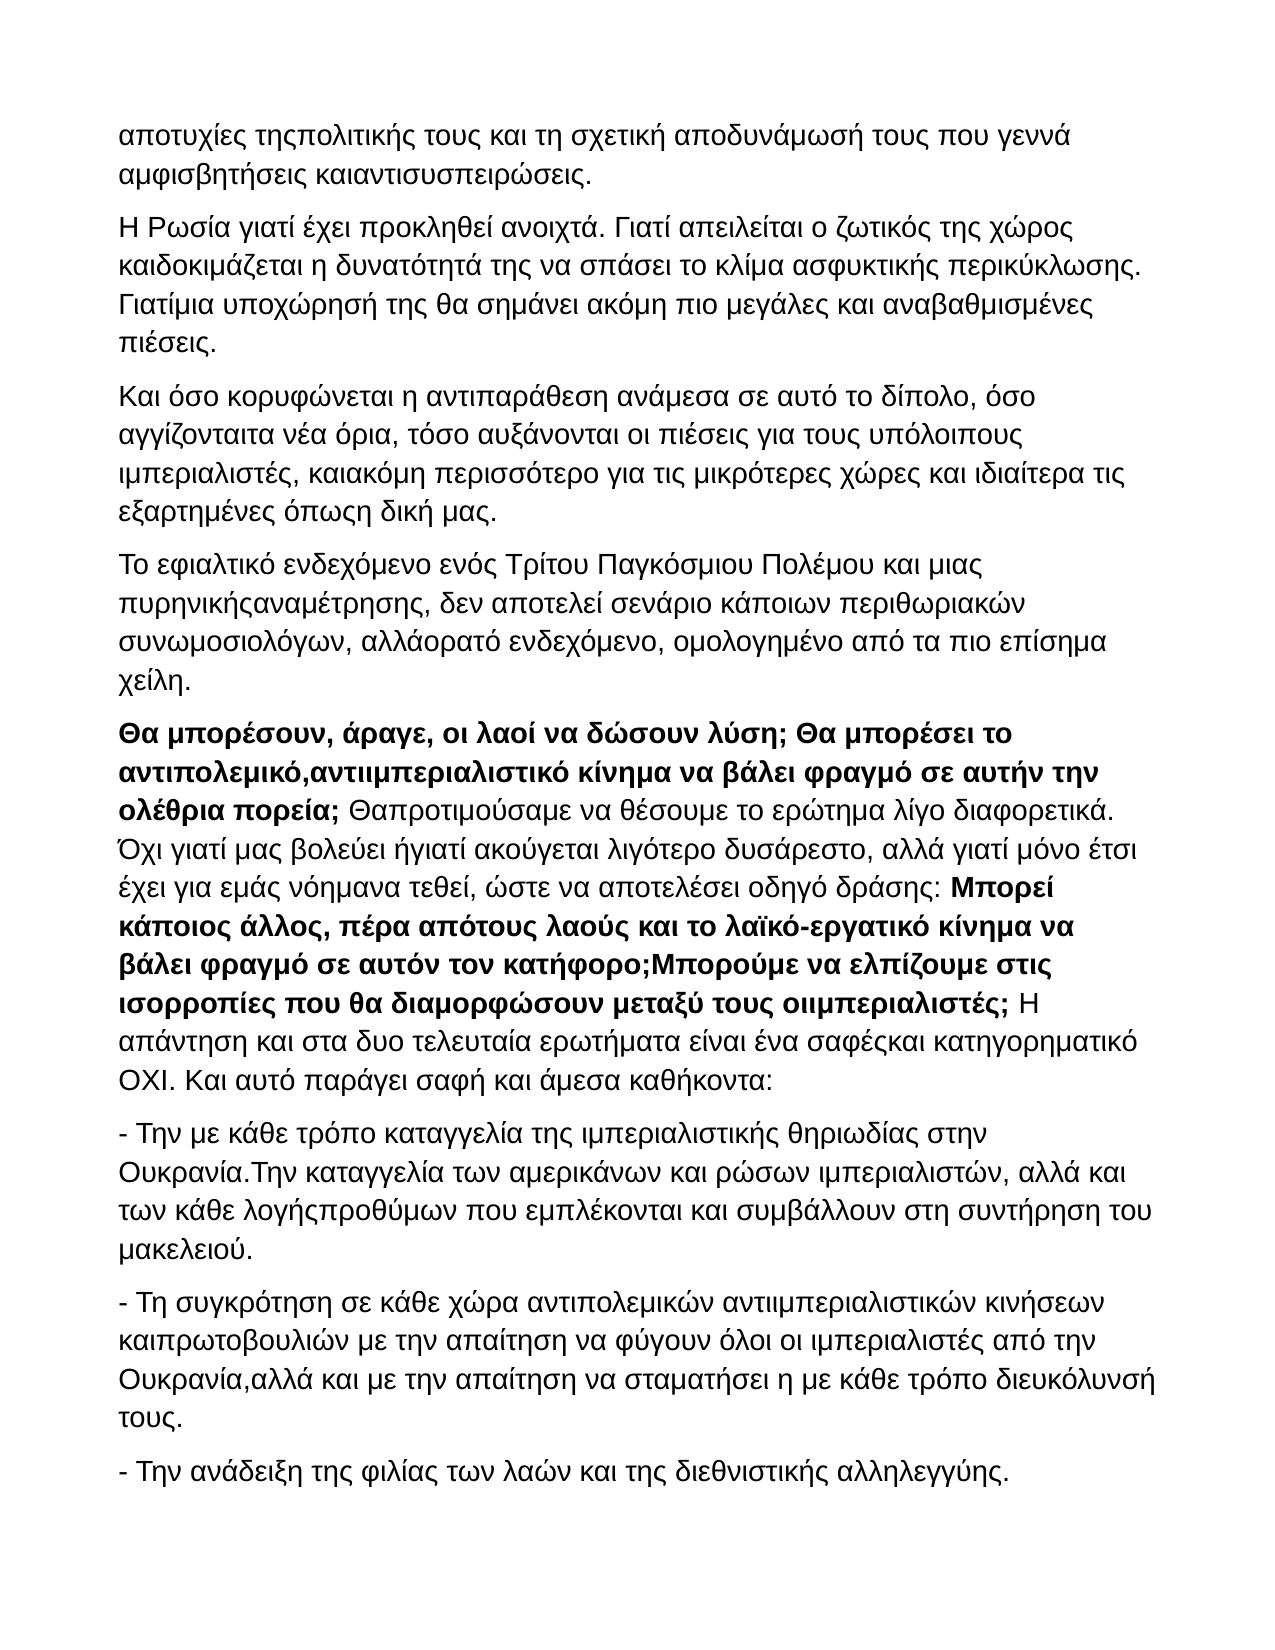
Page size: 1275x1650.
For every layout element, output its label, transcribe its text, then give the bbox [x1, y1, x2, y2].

text Και όσο κορυφώνεται η αντιπαράθεση ανάμεσα σε αυτό το δίπολο, όσο αγγίζονταιτα νέα όρια, τόσο αυξάνονται οι πιέσεις για τους υπόλοιπους ιμπεριαλιστές, καιακόμη περισσότερο για τις μικρότερες χώρες και ιδιαίτερα τις εξαρτημένες όπωςη δική μας. [118, 378, 1157, 528]
text - Την με κάθε τρόπο καταγγελία της ιμπεριαλιστικής θηριωδίας στην Ουκρανία.Την καταγγελία των αμερικάνων και ρώσων ιμπεριαλιστών, αλλά και των κάθε λογήςπροθύμων που εμπλέκονται και συμβάλλουν στη συντήρηση του μακελειού. [118, 1116, 1157, 1265]
text Η Ρωσία γιατί έχει προκληθεί ανοιχτά. Γιατί απειλείται ο ζωτικός της χώρος καιδοκιμάζεται η δυνατότητά της να σπάσει το κλίμα ασφυκτικής περικύκλωσης. Γιατίμια υποχώρησή της θα σημάνει ακόμη πιο μεγάλες και αναβαθμισμένες πιέσεις. [118, 210, 1157, 359]
text - Την ανάδειξη της φιλίας των λαών και της διεθνιστικής αλληλεγγύης. [118, 1453, 1157, 1487]
text Το εφιαλτικό ενδεχόμενο ενός Τρίτου Παγκόσμιου Πολέμου και μιας πυρηνικήςαναμέτρησης, δεν αποτελεί σενάριο κάποιων περιθωριακών συνωμοσιολόγων, αλλάορατό ενδεχόμενο, ομολογημένο από τα πιο επίσημα χείλη. [118, 547, 1157, 696]
text Θα μπορέσουν, άραγε, οι λαοί να δώσουν λύση; Θα μπορέσει το αντιπολεμικό,αντιιμπεριαλιστικό κίνημα να βάλει φραγμό σε αυτήν την ολέθρια πορεία; Θαπροτιμούσαμε να θέσουμε το ερώτημα λίγο διαφορετικά. Όχι γιατί μας βολεύει ήγιατί ακούγεται λιγότερο δυσάρεστο, αλλά γιατί μόνο έτσι έχει για εμάς νόημανα τεθεί, ώστε να αποτελέσει οδηγό δράσης: Μπορεί κάποιος άλλος, πέρα απότους λαούς και το λαϊκό-εργατικό κίνημα να βάλει φραγμό σε αυτόν τον κατήφορο;Μπορούμε να ελπίζουμε στις ισορροπίες που θα διαμορφώσουν μεταξύ τους οιιμπεριαλιστές; Η απάντηση και στα δυο τελευταία ερωτήματα είναι ένα σαφέςκαι κατηγορηματικό ΟΧΙ. Και αυτό παράγει σαφή και άμεσα καθήκοντα: [118, 716, 1157, 1096]
text - Τη συγκρότηση σε κάθε χώρα αντιπολεμικών αντιιμπεριαλιστικών κινήσεων καιπρωτοβουλιών με την απαίτηση να φύγουν όλοι οι ιμπεριαλιστές από την Ουκρανία,αλλά και με την απαίτηση να σταματήσει η με κάθε τρόπο διευκόλυνσή τους. [118, 1285, 1157, 1434]
text αποτυχίες τηςπολιτικής τους και τη σχετική αποδυνάμωσή τους που γεννά αμφισβητήσεις καιαντισυσπειρώσεις. [118, 118, 1157, 190]
